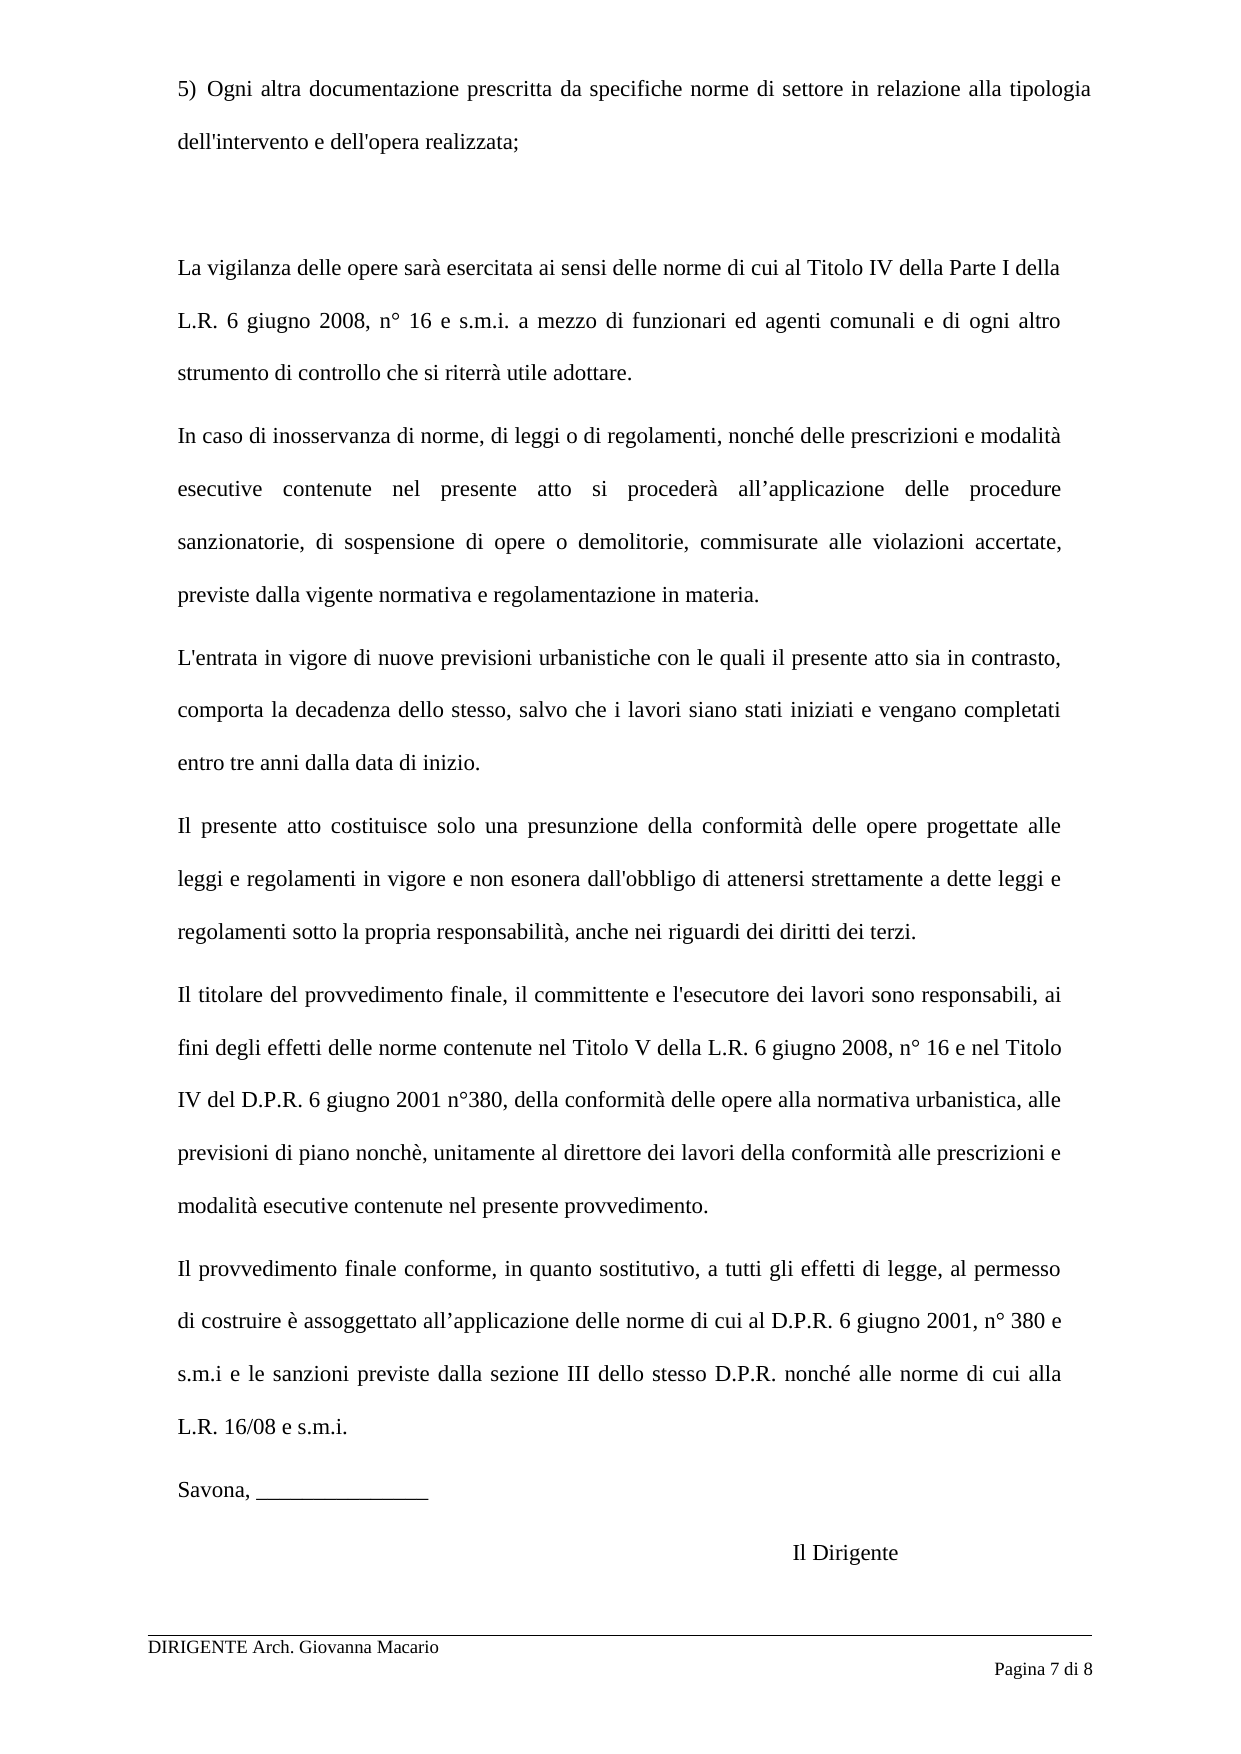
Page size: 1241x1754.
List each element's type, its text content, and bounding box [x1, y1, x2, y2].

text Il presente atto costituisce solo una presunzione della conformità delle opere progettate alle leggi e regolamenti in vigore e non esonera dall'obbligo di attenersi strettamente a dette leggi e regolamenti sotto la propria responsabilità, anche nei riguardi dei diritti dei terzi. [177, 812, 1063, 944]
table_header [148, 1529, 598, 1566]
text Il titolare del provvedimento finale, il committente e l'esecutore dei lavori sono responsabili, ai fini degli effetti delle norme contenute nel Titolo V della L.R. 6 giugno 2008, n° 16 e nel Titolo IV del D.P.R. 6 giugno 2001 n°380, della conformità delle opere alla normativa urbanistica, alle previsioni di piano nonchè, unitamente al direttore dei lavori della conformità alle prescrizioni e modalità esecutive contenute nel presente provvedimento. [177, 981, 1063, 1218]
text In caso di inosservanza di norme, di leggi o di regolamenti, nonché delle prescrizioni e modalità esecutive contenute nel presente atto si procederà all’applicazione delle procedure sanzionatorie, di sospensione di opere o demolitorie, commisurate alle violazioni accertate, previste dalla vigente normativa e regolamentazione in materia. [177, 422, 1063, 607]
text Savona, _______________ [177, 1476, 1063, 1502]
text Il provvedimento finale conforme, in quanto sostitutivo, a tutti gli effetti di legge, al permesso di costruire è assoggettato all’applicazione delle norme di cui al D.P.R. 6 giugno 2001, n° 380 e s.m.i e le sanzioni previste dalla sezione III dello stesso D.P.R. nonché alle norme di cui alla L.R. 16/08 e s.m.i. [177, 1255, 1063, 1439]
text La vigilanza delle opere sarà esercitata ai sensi delle norme di cui al Titolo IV della Parte I della L.R. 6 giugno 2008, n° 16 e s.m.i. a mezzo di funzionari ed agenti comunali e di ogni altro strumento di controllo che si riterrà utile adottare. [177, 254, 1063, 386]
list Ogni altra documentazione prescritta da specifiche norme di settore in relazione alla tipologia dell'intervento e dell'opera realizzata; [177, 75, 1092, 154]
text L'entrata in vigore di nuove previsioni urbanistiche con le quali il presente atto sia in contrasto, comporta la decadenza dello stesso, salvo che i lavori siano stati iniziati e vengano completati entro tre anni dalla data di inizio. [177, 644, 1063, 776]
table_header Il Dirigente [598, 1529, 1093, 1566]
